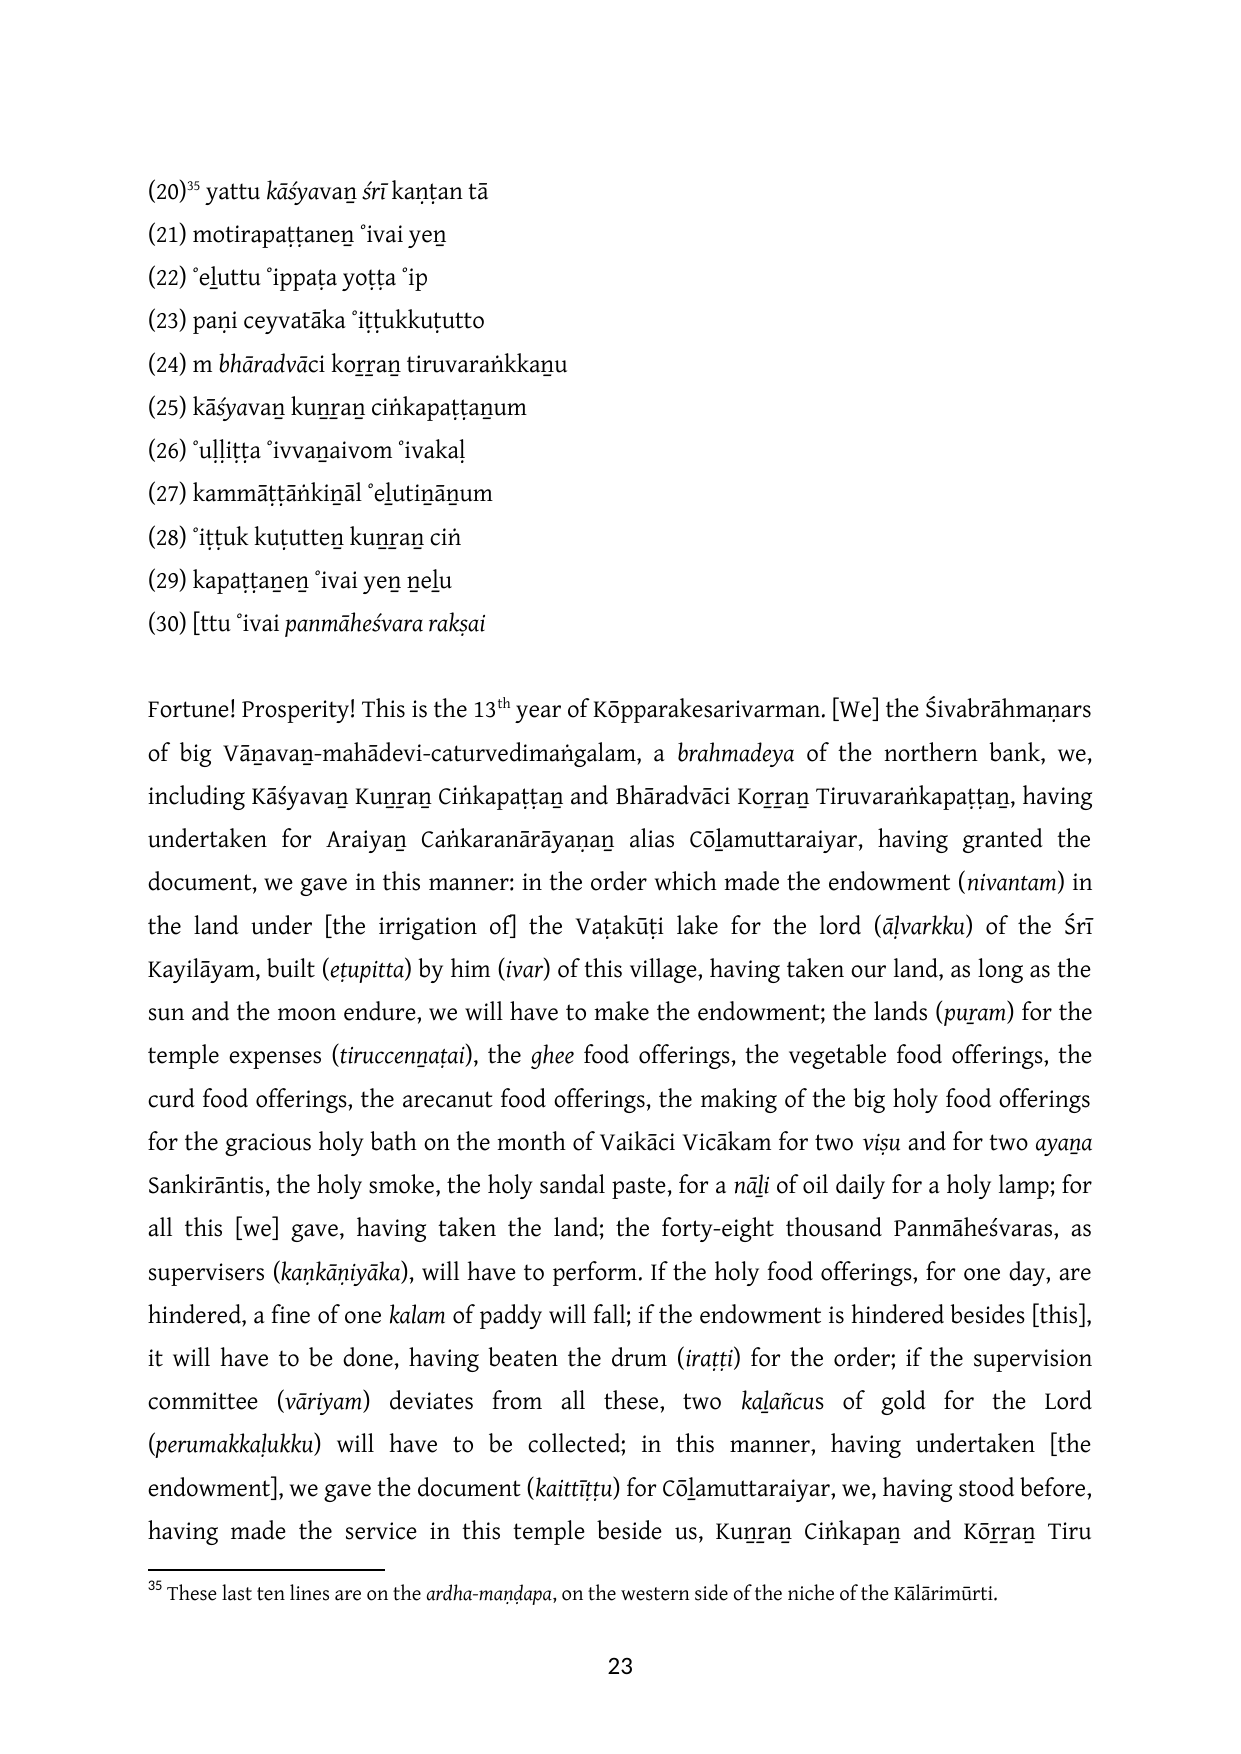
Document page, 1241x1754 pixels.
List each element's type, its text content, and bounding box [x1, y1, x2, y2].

text (24) m bhāradvāci koṟṟaṉ tiruvaraṅkkaṉu [148, 350, 1093, 379]
text (25) kāśyavaṉ kuṉṟaṉ ciṅkapaṭṭaṉum [148, 393, 1093, 422]
text These last ten lines are on the ardha-maṇḍapa, on the western side of the niche of the Kālārimūrti. [148, 1576, 1093, 1606]
text Fortune! Prosperity! This is the 13th year of Kōpparakesarivarman. [We] the Śivabrāhmaṇars of big Vāṉavaṉ-mahādevi-caturvedimaṅgalam, a brahmadeya of the northern bank, we, including Kāśyavaṉ Kuṉṟaṉ Ciṅkapaṭṭaṉ and Bhāradvāci Koṟṟaṉ Tiruvaraṅkapaṭṭaṉ, having undertaken for Araiyaṉ Caṅkaranārāyaṇaṉ alias Cōḻamuttaraiyar, having granted the document, we gave in this manner: in the order which made the endowment (nivantam) in the land under [the irrigation of] the Vaṭakūṭi lake for the lord (āḷvarkku) of the Śrī Kayilāyam, built (eṭupitta) by him (ivar) of this village, having taken our land, as long as the sun and the moon endure, we will have to make the endowment; the lands (puṟam) for the temple expenses (tiruccenṉaṭai), the ghee food offerings, the vegetable food offerings, the curd food offerings, the arecanut food offerings, the making of the big holy food offerings for the gracious holy bath on the month of Vaikāci Vicākam for two viṣu and for two ayaṉa Sankirāntis, the holy smoke, the holy sandal paste, for a nāḻi of oil daily for a holy lamp; for all this [we] gave, having taken the land; the forty-eight thousand Panmāheśvaras, as supervisers (kaṇkāṇiyāka), will have to perform. If the holy food offerings, for one day, are hindered, a fine of one kalam of paddy will fall; if the endowment is hindered besides [this], it will have to be done, having beaten the drum (iraṭṭi) for the order; if the supervision committee (vāriyam) deviates from all these, two kaḻañcus of gold for the Lord (perumakkaḷukku) will have to be collected; in this manner, having undertaken [the endowment], we gave the document (kaittīṭṭu) for Cōḻamuttaraiyar, we, having stood before, having made the service in this temple beside us, Kuṉṟaṉ Ciṅkapaṉ and Kōṟṟaṉ Tiru [148, 696, 1093, 1546]
text (26) ˚uḷḷiṭṭa ˚ivvaṉaivom ˚ivakaḷ [148, 437, 1093, 465]
text (20) yattu kāśyavaṉ śrī kaṇṭan tā [148, 177, 1093, 206]
text (29) kapaṭṭaṉeṉ ˚ivai yeṉ ṉeḻu [148, 566, 1093, 595]
text (28) ˚iṭṭuk kuṭutteṉ kuṉṟaṉ ciṅ [148, 523, 1093, 552]
text (22) ˚eḻuttu ˚ippaṭa yoṭṭa ˚ip [148, 264, 1093, 292]
text (23) paṇi ceyvatāka ˚iṭṭukkuṭutto [148, 307, 1093, 336]
text (30) [ttu ˚ivai panmāheśvara rakṣai [148, 609, 1093, 638]
text (21) motirapaṭṭaneṉ ˚ivai yeṉ [148, 220, 1093, 249]
text (27) kammāṭṭāṅkiṉāl ˚eḻutiṉāṉum [148, 480, 1093, 509]
